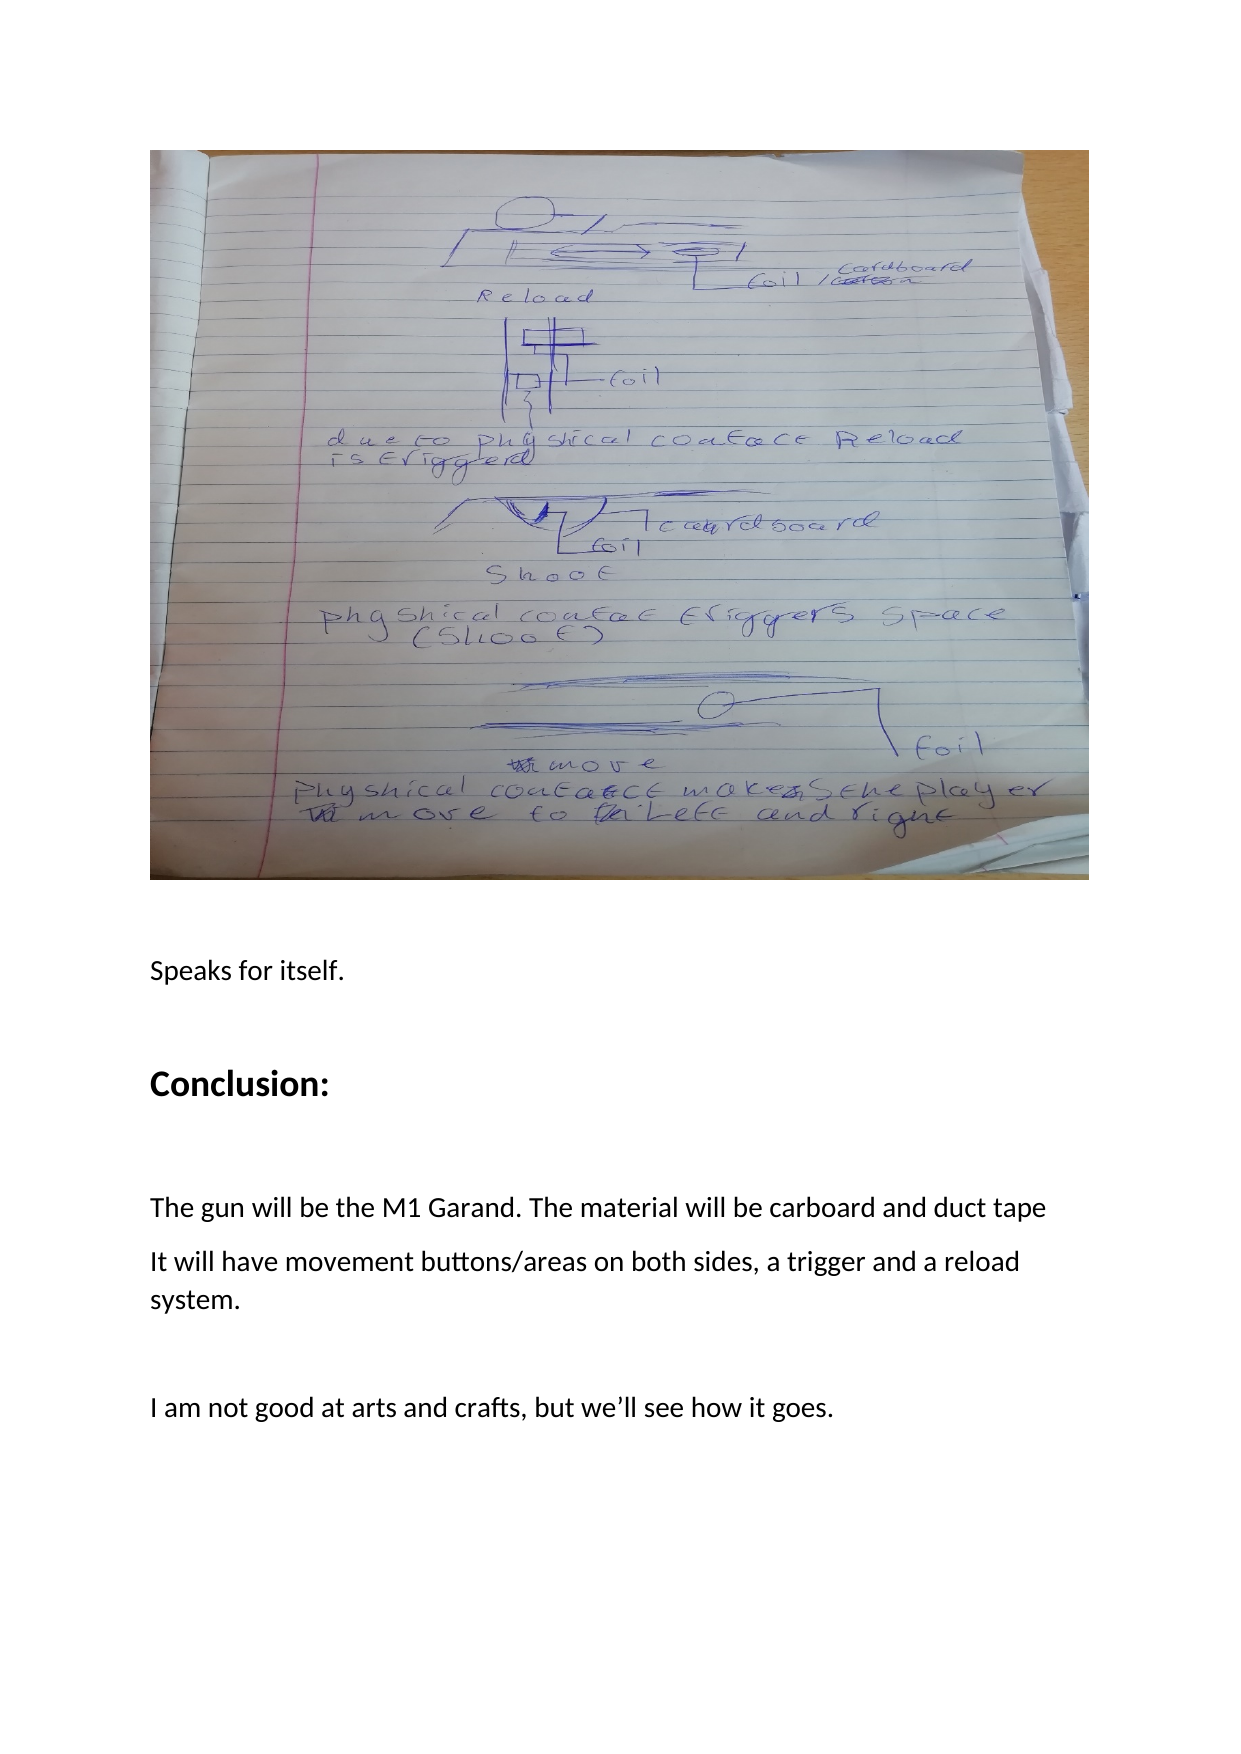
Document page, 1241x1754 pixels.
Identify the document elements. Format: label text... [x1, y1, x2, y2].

text The gun will be the M1 Garand. The material will be carboard and duct tape [150, 1189, 1090, 1225]
text Conclusion: [150, 1060, 1090, 1106]
text It will have movement buttons/areas on both sides, a trigger and a reload system. [150, 1243, 1090, 1317]
text Speaks for itself. [150, 952, 1090, 987]
text I am not good at arts and crafts, but we’ll see how it goes. [150, 1389, 1090, 1425]
